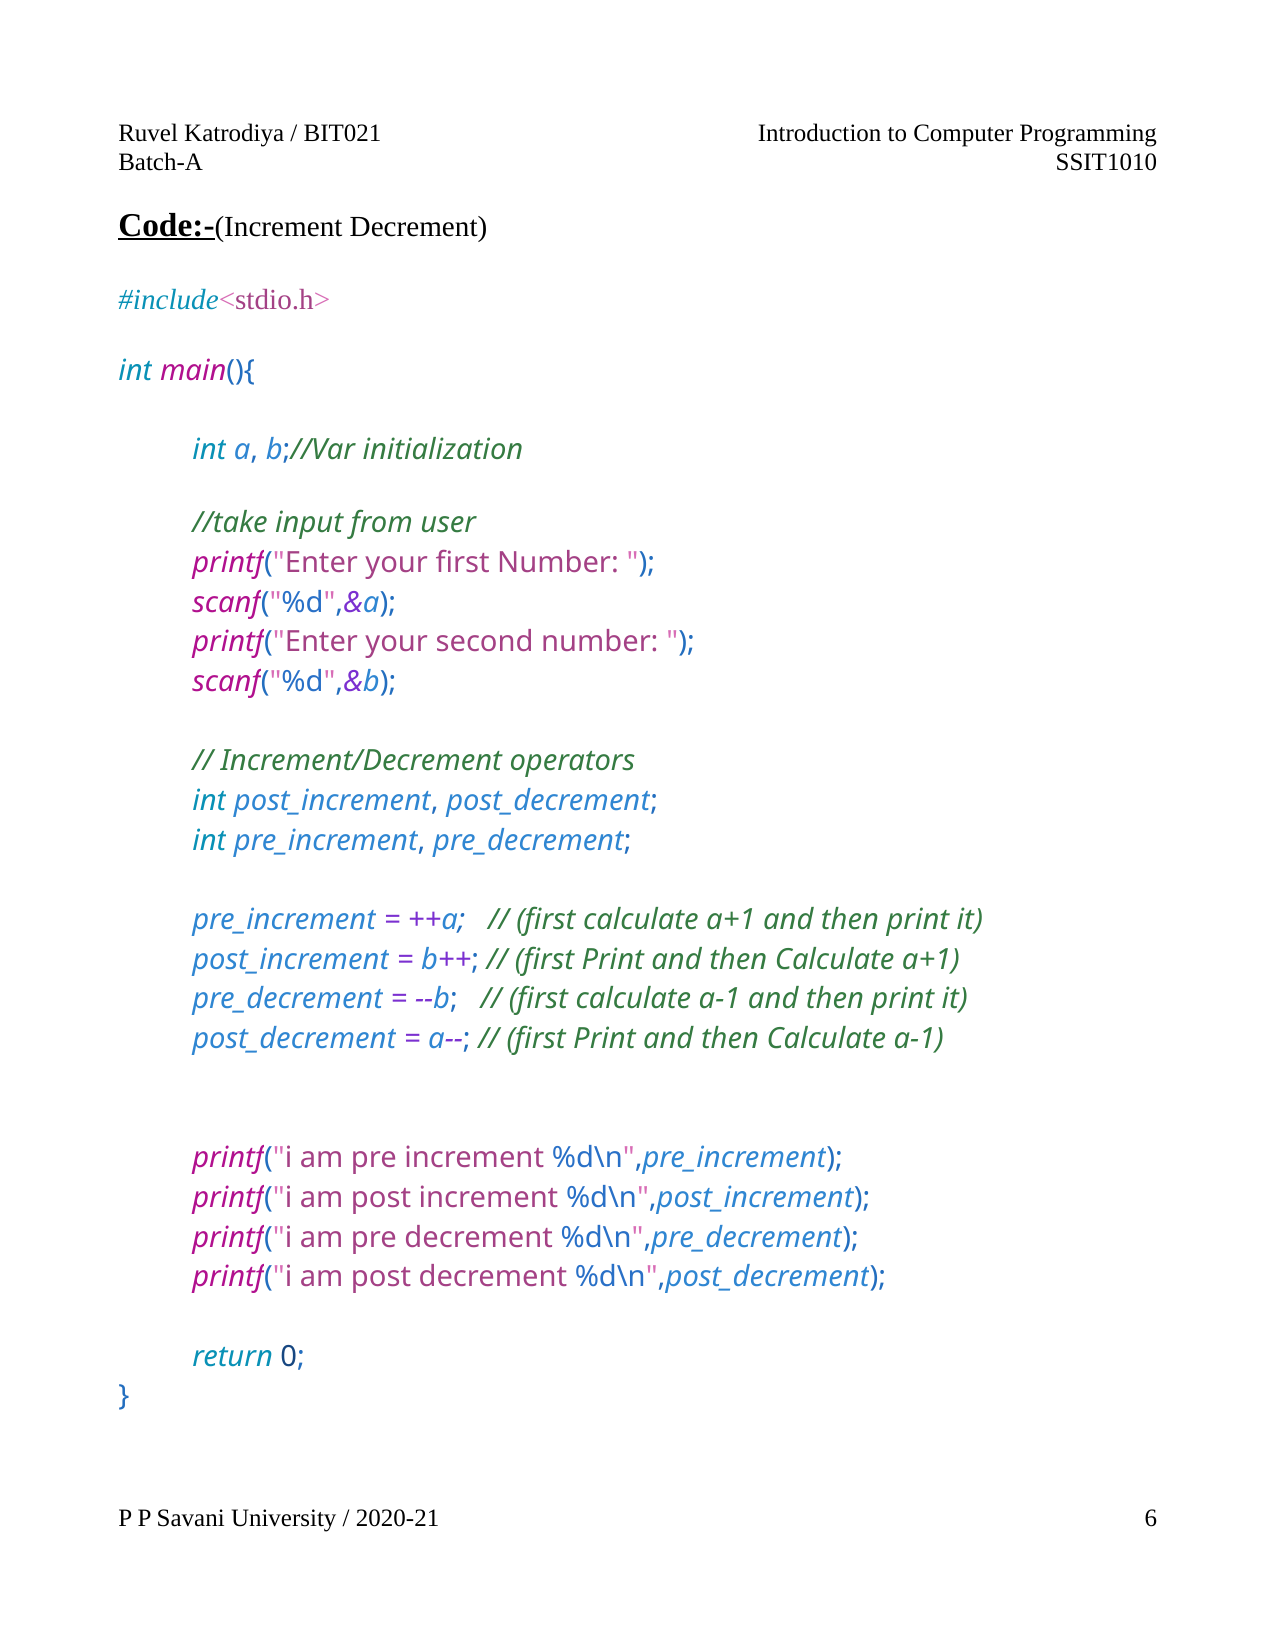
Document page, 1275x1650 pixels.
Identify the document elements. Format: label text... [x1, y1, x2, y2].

text Code:-(Increment Decrement) [118, 205, 1157, 243]
text printf("i am post decrement %d\n",post_decrement); [118, 1256, 1157, 1295]
text pre_increment = ++a; // (first calculate a+1 and then print it) [118, 898, 1157, 938]
text int main(){ [118, 349, 1157, 388]
text #include<stdio.h> [118, 282, 1157, 315]
text //take input from user [118, 501, 1157, 541]
text return 0; [118, 1335, 1157, 1374]
text int pre_increment, pre_decrement; [118, 819, 1157, 859]
text } [118, 1374, 1157, 1414]
text scanf("%d",&b); [118, 660, 1157, 700]
text printf("i am pre increment %d\n",pre_increment); [118, 1136, 1157, 1176]
text printf("Enter your second number: "); [118, 621, 1157, 660]
text post_increment = b++; // (first Print and then Calculate a+1) [118, 938, 1157, 978]
text printf("i am post increment %d\n",post_increment); [118, 1176, 1157, 1216]
text pre_decrement = --b; // (first calculate a-1 and then print it) [118, 978, 1157, 1017]
text int post_increment, post_decrement; [118, 779, 1157, 819]
text int a, b;//Var initialization [118, 428, 1157, 468]
text // Increment/Decrement operators [118, 739, 1157, 779]
text post_decrement = a--; // (first Print and then Calculate a-1) [118, 1017, 1157, 1057]
text scanf("%d",&a); [118, 581, 1157, 621]
text printf("Enter your first Number: "); [118, 541, 1157, 581]
text printf("i am pre decrement %d\n",pre_decrement); [118, 1216, 1157, 1256]
